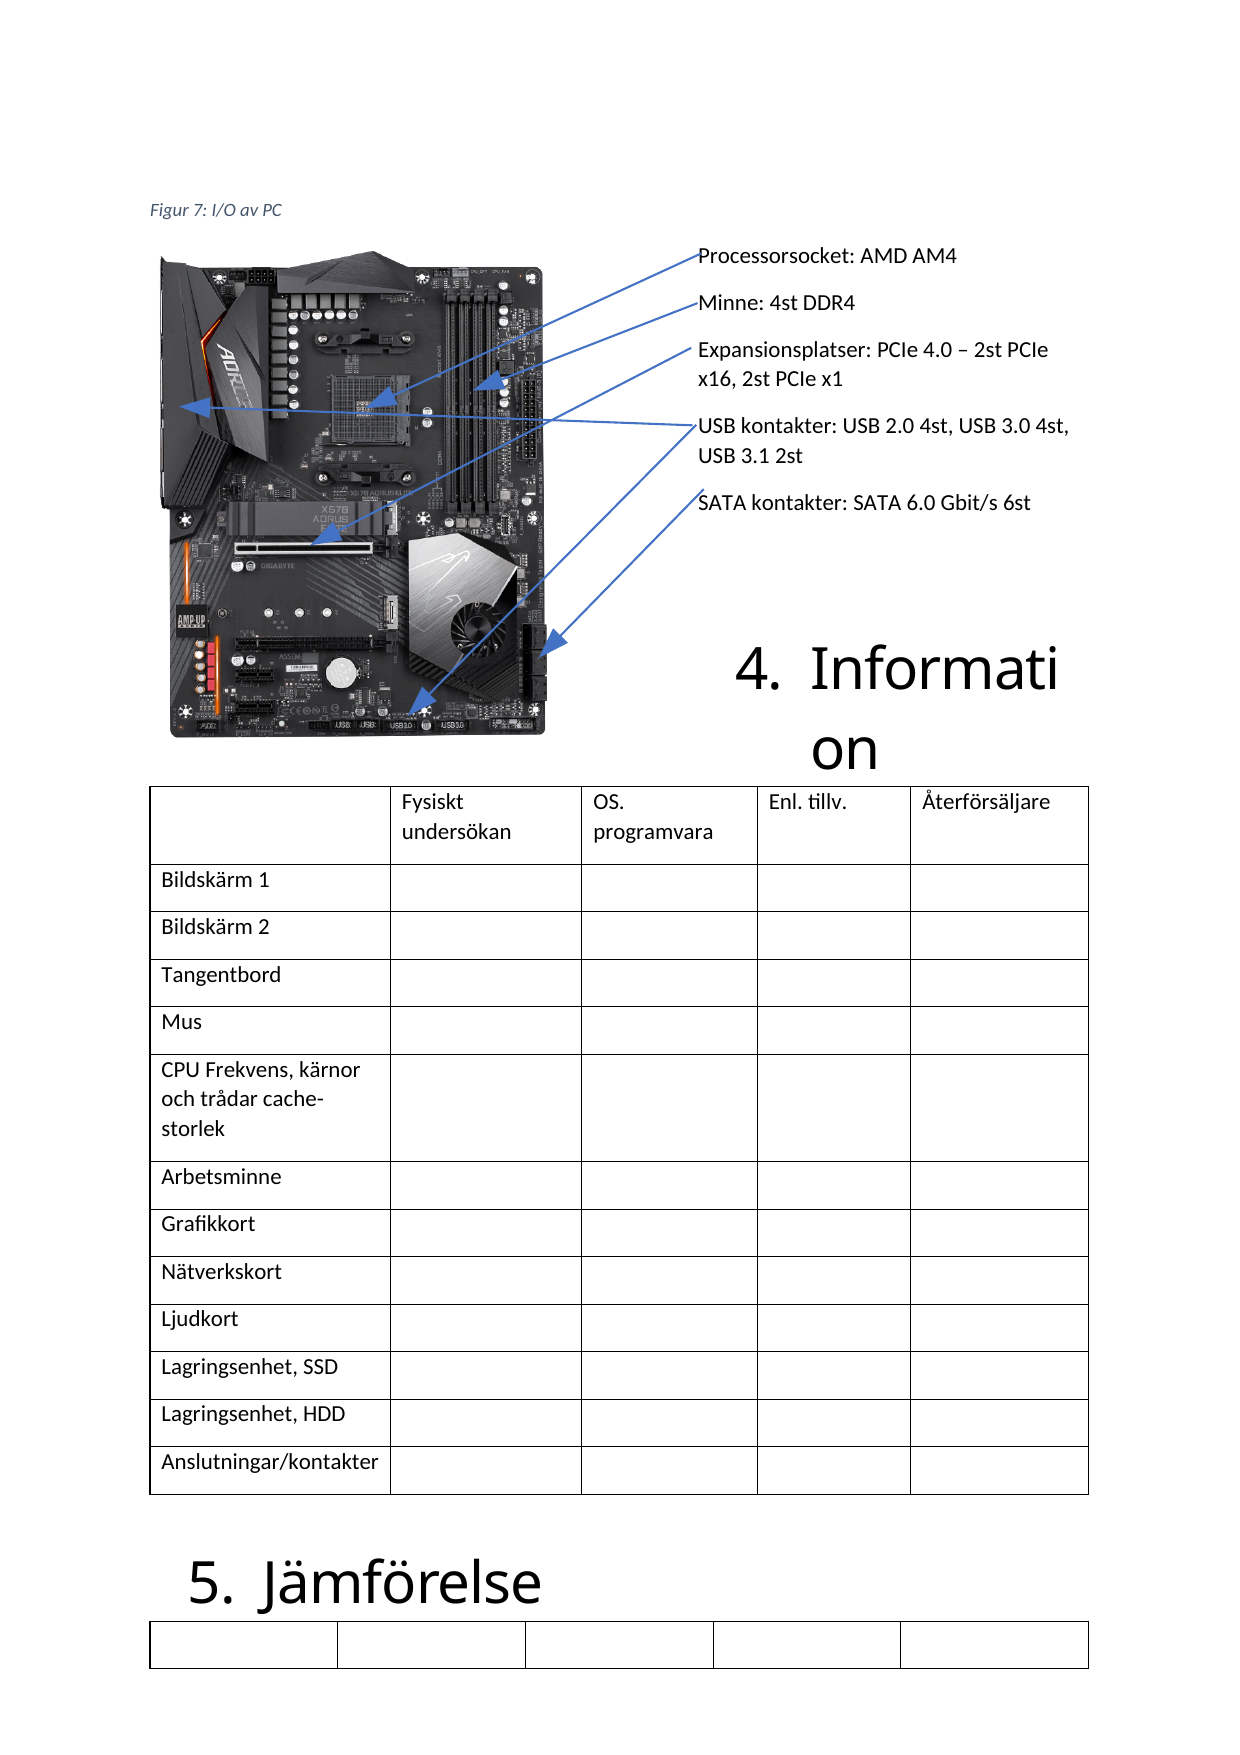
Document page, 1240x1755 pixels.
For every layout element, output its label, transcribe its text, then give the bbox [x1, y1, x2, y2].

table_cell [582, 1447, 757, 1493]
table_cell [911, 1055, 1088, 1161]
table_cell [758, 1007, 910, 1054]
table_cell [582, 1055, 757, 1161]
text USB kontakter: USB 2.0 4st, USB 3.0 4st, USB 3.1 2st [698, 411, 1089, 469]
table_cell Bildskärm 2 [151, 912, 390, 959]
table_cell [582, 1352, 757, 1398]
table_cell [758, 1257, 910, 1303]
table_cell [758, 1305, 910, 1351]
table_cell CPU Frekvens, kärnor och trådar cache-storlek [151, 1055, 390, 1161]
table_cell [391, 1352, 581, 1398]
table_header [151, 1622, 337, 1668]
table_cell Nätverkskort [151, 1257, 390, 1303]
table_header [338, 1622, 525, 1668]
table_cell [911, 960, 1088, 1006]
table_header [714, 1622, 900, 1668]
table_cell [911, 1257, 1088, 1303]
table_cell [391, 1305, 581, 1351]
table_cell [391, 1257, 581, 1303]
table_header [901, 1622, 1088, 1668]
table_cell Arbetsminne [151, 1162, 390, 1208]
table_cell [911, 1007, 1088, 1054]
table_cell [758, 1055, 910, 1161]
table_cell Grafikkort [151, 1210, 390, 1256]
table_cell [582, 912, 757, 959]
text Figur 7: I/O av PC [150, 198, 1089, 221]
table_cell [391, 912, 581, 959]
table_cell [582, 1162, 757, 1208]
table_cell [911, 912, 1088, 959]
table_cell [582, 960, 757, 1006]
table_cell [758, 912, 910, 959]
table_cell Lagringsenhet, HDD [151, 1400, 390, 1446]
table_cell [391, 1055, 581, 1161]
table_cell [911, 1447, 1088, 1493]
table_cell [391, 1447, 581, 1493]
table_cell Ljudkort [151, 1305, 390, 1351]
text Processorsocket: AMD AM4 [698, 242, 1089, 269]
table_header [526, 1622, 713, 1668]
table_cell [758, 865, 910, 911]
table_cell Anslutningar/kontakter [151, 1447, 390, 1493]
table_cell [911, 865, 1088, 911]
table_cell [758, 1352, 910, 1398]
table_header Fysiskt undersökan [391, 787, 581, 864]
table_cell [391, 1162, 581, 1208]
table_header OS. programvara [582, 787, 757, 864]
table_cell [582, 1400, 757, 1446]
table_cell Lagringsenhet, SSD [151, 1352, 390, 1398]
table_cell [391, 960, 581, 1006]
table_cell [911, 1305, 1088, 1351]
text Expansionsplatser: PCIe 4.0 – 2st PCIe x16, 2st PCIe x1 [698, 335, 1089, 393]
table_cell [391, 1400, 581, 1446]
table_header [151, 787, 390, 864]
table_cell Bildskärm 1 [151, 865, 390, 911]
table_cell [582, 1210, 757, 1256]
table_cell [391, 1007, 581, 1054]
table_cell [391, 865, 581, 911]
table_cell [911, 1400, 1088, 1446]
table_cell Tangentbord [151, 960, 390, 1006]
table_cell [911, 1352, 1088, 1398]
table_cell [582, 865, 757, 911]
table_cell [911, 1210, 1088, 1256]
table_cell [758, 1162, 910, 1208]
table_cell [758, 1210, 910, 1256]
text Minne: 4st DDR4 [698, 288, 1089, 316]
table_cell [758, 960, 910, 1006]
list Information [187, 627, 1089, 786]
table_cell [758, 1400, 910, 1446]
table_cell Mus [151, 1007, 390, 1054]
table_cell [391, 1210, 581, 1256]
table_cell [582, 1257, 757, 1303]
table_cell [582, 1305, 757, 1351]
table_header Återförsäljare [911, 787, 1088, 864]
table_cell [911, 1162, 1088, 1208]
table_header Enl. tillv. [758, 787, 910, 864]
list Jämförelse [187, 1541, 1089, 1621]
table_cell [582, 1007, 757, 1054]
text SATA kontakter: SATA 6.0 Gbit/s 6st [698, 488, 1089, 516]
table_cell [758, 1447, 910, 1493]
